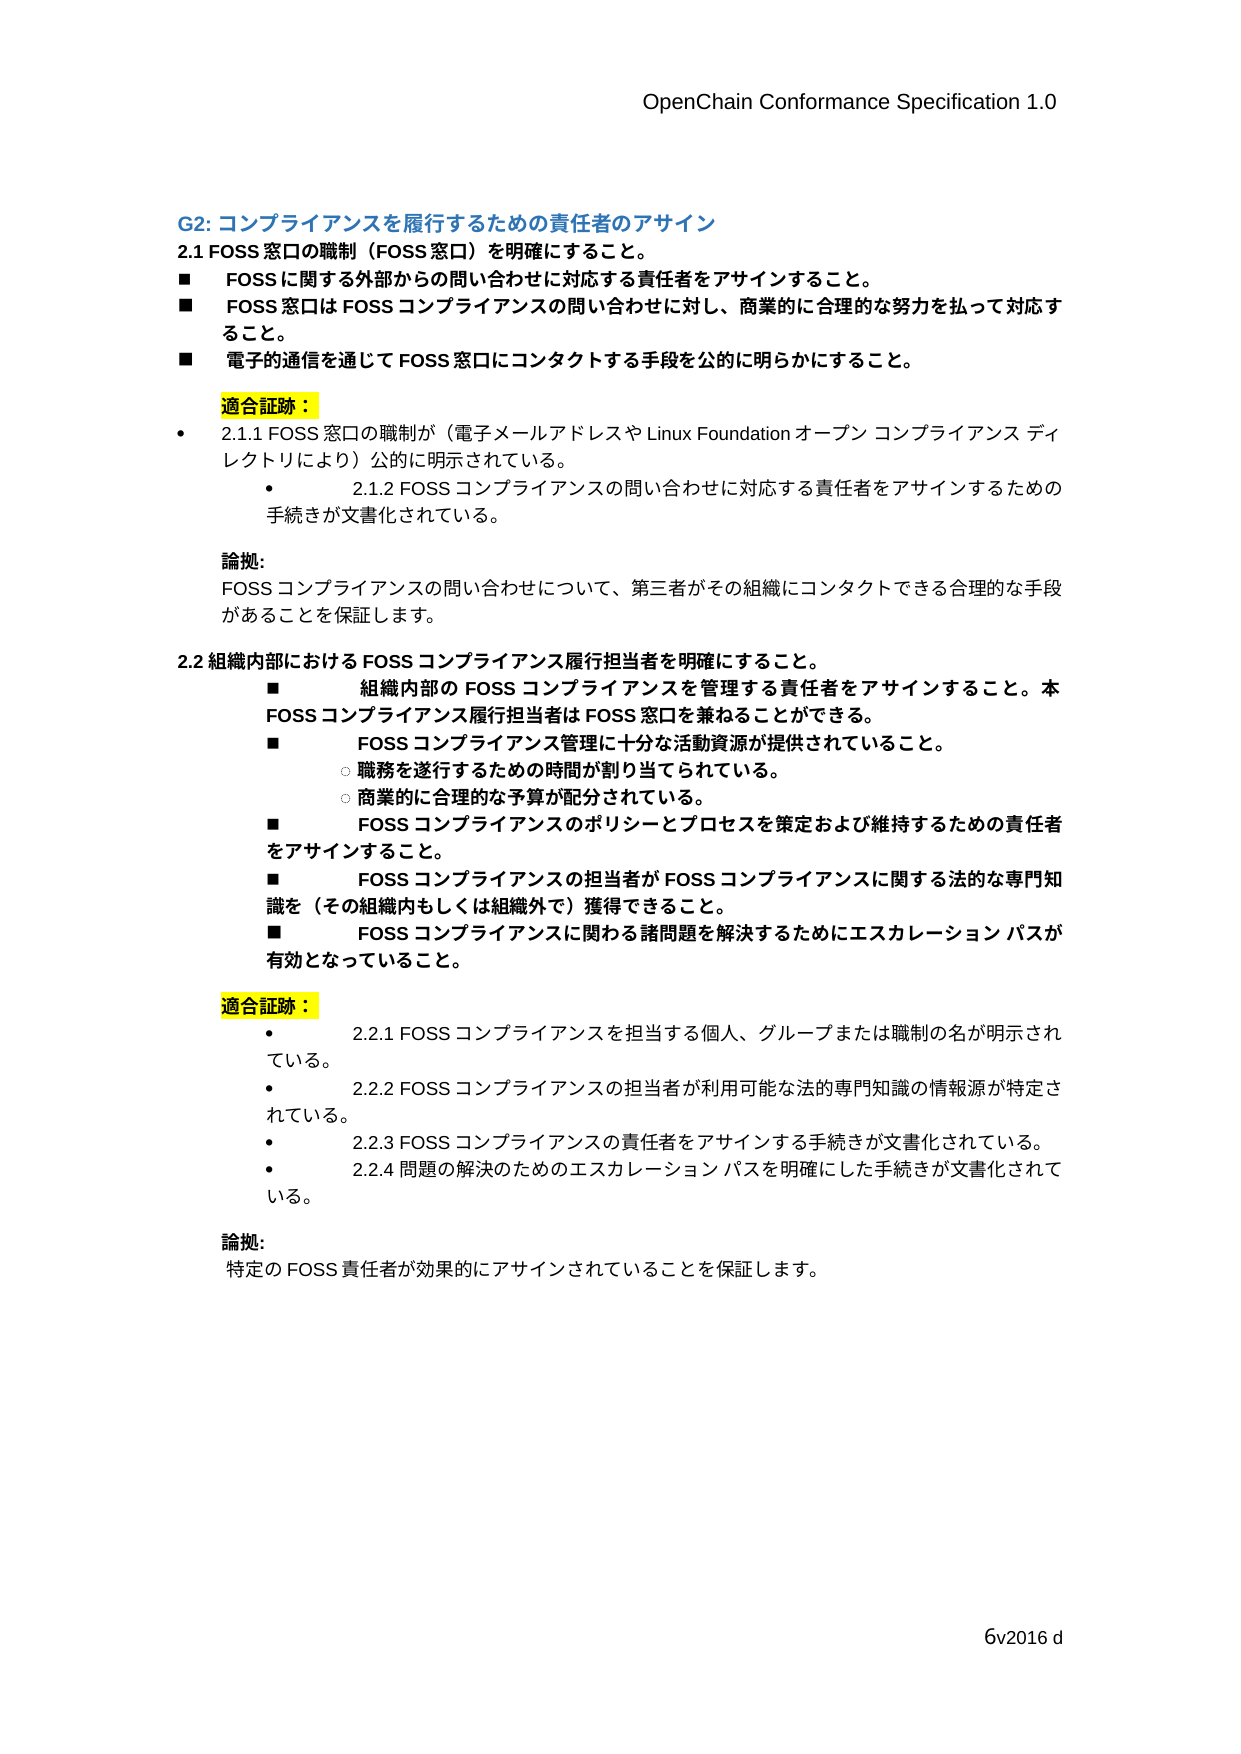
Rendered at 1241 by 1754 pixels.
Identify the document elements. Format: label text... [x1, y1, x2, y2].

text 特定のFOSS責任者が効果的にアサインされていることを保証します。 [221, 1255, 1063, 1282]
list 2.2.2 FOSSコンプライアンスの担当者が利用可能な法的専門知識の情報源が特定されている。 [266, 1073, 1063, 1128]
list FOSSコンプライアンスに関わる諸問題を解決するためにエスカレーション パスが有効となっていること。 [266, 918, 1063, 973]
text 2.1 FOSS窓口の職制（FOSS窓口）を明確にすること。 [177, 237, 1063, 264]
text 適合証跡： [221, 392, 1063, 419]
list FOSSに関する外部からの問い合わせに対応する責任者をアサインすること。 [177, 264, 1063, 291]
list FOSS窓口はFOSSコンプライアンスの問い合わせに対し、商業的に合理的な努力を払って対応すること。 [177, 291, 1063, 346]
text FOSSコンプライアンスの問い合わせについて、第三者がその組織にコンタクトできる合理的な手段があることを保証します。 [221, 573, 1063, 628]
text 論拠: [221, 1228, 1063, 1255]
list 2.2.4 問題の解決のためのエスカレーション パスを明確にした手続きが文書化されている。 [266, 1155, 1063, 1209]
text 適合証跡： [221, 992, 1063, 1019]
list 2.1.1 FOSS窓口の職制が（電子メールアドレスやLinux Foundationオープン コンプライアンス ディレクトリにより）公的に明示されている。 [177, 419, 1063, 473]
list FOSSコンプライアンス管理に十分な活動資源が提供されていること。 [266, 728, 1063, 755]
subtitle G2: コンプライアンスを履行するための責任者のアサイン [177, 207, 1063, 237]
list 2.2.3 FOSSコンプライアンスの責任者をアサインする手続きが文書化されている。 [266, 1128, 1063, 1155]
list FOSSコンプライアンスの担当者がFOSSコンプライアンスに関する法的な専門知識を（その組織内もしくは組織外で）獲得できること。 [266, 864, 1063, 918]
list 2.2.1 FOSSコンプライアンスを担当する個人、グループまたは職制の名が明示されている。 [266, 1019, 1063, 1073]
text 2.2 組織内部におけるFOSSコンプライアンス履行担当者を明確にすること。 [177, 647, 1063, 674]
list 商業的に合理的な予算が配分されている。 [340, 783, 1063, 810]
list 2.1.2 FOSSコンプライアンスの問い合わせに対応する責任者をアサインするための手続きが文書化されている。 [266, 473, 1063, 528]
list 職務を遂行するための時間が割り当てられている。 [340, 755, 1063, 783]
list FOSSコンプライアンスのポリシーとプロセスを策定および維持するための責任者をアサインすること。 [266, 810, 1063, 864]
text 論拠: [221, 546, 1063, 573]
list 組織内部のFOSSコンプライアンスを管理する責任者をアサインすること。本FOSSコンプライアンス履行担当者はFOSS窓口を兼ねることができる。 [266, 674, 1063, 728]
